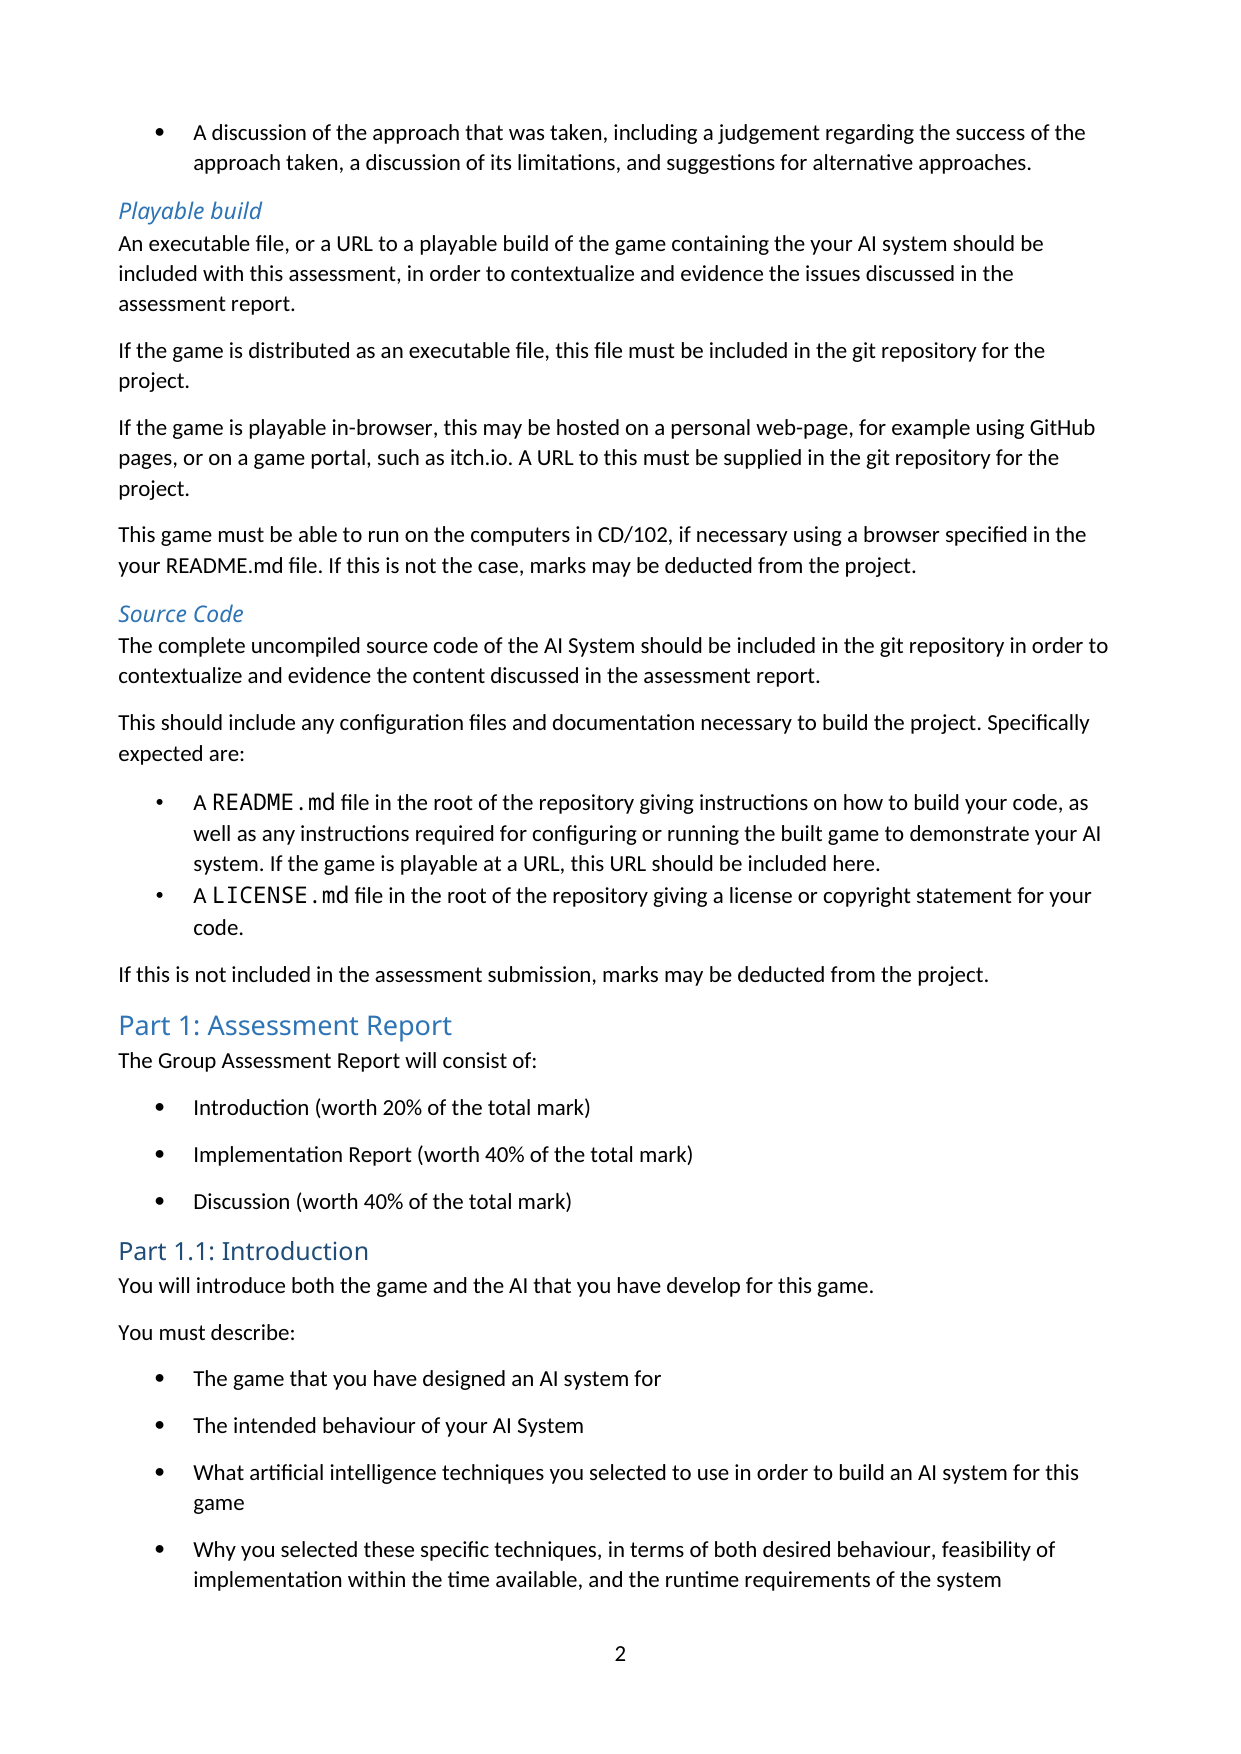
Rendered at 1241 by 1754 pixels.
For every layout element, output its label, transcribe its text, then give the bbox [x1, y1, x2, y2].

list Why you selected these specific techniques, in terms of both desired behaviour, feasibility of implementation within the time available, and the runtime requirements of the system [156, 1535, 1122, 1593]
list A README.md file in the root of the repository giving instructions on how to build your code, as well as any instructions required for configuring or running the built game to demonstrate your AI system. If the game is playable at a URL, this URL should be included here. [156, 786, 1122, 877]
list A discussion of the approach that was taken, including a judgement regarding the success of the approach taken, a discussion of its limitations, and suggestions for alternative approaches. [156, 118, 1122, 176]
subtitle Source Code [118, 598, 1122, 629]
subtitle Part 1: Assessment Report [118, 1007, 1122, 1043]
list The game that you have designed an AI system for [156, 1364, 1122, 1392]
text The complete uncompiled source code of the AI System should be included in the git repository in order to contextualize and evidence the content discussed in the assessment report. [118, 631, 1122, 690]
subtitle Part 1.1: Introduction [118, 1234, 1122, 1268]
subtitle Playable build [118, 195, 1122, 226]
list Implementation Report (worth 40% of the total mark) [156, 1140, 1122, 1168]
text If this is not included in the assessment submission, marks may be deducted from the project. [118, 960, 1122, 988]
text If the game is distributed as an executable file, this file must be included in the git repository for the project. [118, 336, 1122, 394]
text You will introduce both the game and the AI that you have develop for this game. [118, 1271, 1122, 1299]
list Discussion (worth 40% of the total mark) [156, 1187, 1122, 1215]
text This should include any configuration files and documentation necessary to build the project. Specifically expected are: [118, 708, 1122, 767]
list Introduction (worth 20% of the total mark) [156, 1093, 1122, 1121]
text This game must be able to run on the computers in CD/102, if necessary using a browser specified in the your README.md file. If this is not the case, marks may be deducted from the project. [118, 521, 1122, 579]
text The Group Assessment Report will consist of: [118, 1046, 1122, 1074]
list The intended behaviour of your AI System [156, 1411, 1122, 1439]
list A LICENSE.md file in the root of the repository giving a license or copyright statement for your code. [156, 879, 1122, 941]
text An executable file, or a URL to a playable build of the game containing the your AI system should be included with this assessment, in order to contextualize and evidence the issues discussed in the assessment report. [118, 229, 1122, 317]
text You must describe: [118, 1318, 1122, 1346]
text If the game is playable in-browser, this may be hosted on a personal web-page, for example using GitHub pages, or on a game portal, such as itch.io. A URL to this must be supplied in the git repository for the project. [118, 413, 1122, 502]
list What artificial intelligence techniques you selected to use in order to build an AI system for this game [156, 1458, 1122, 1516]
